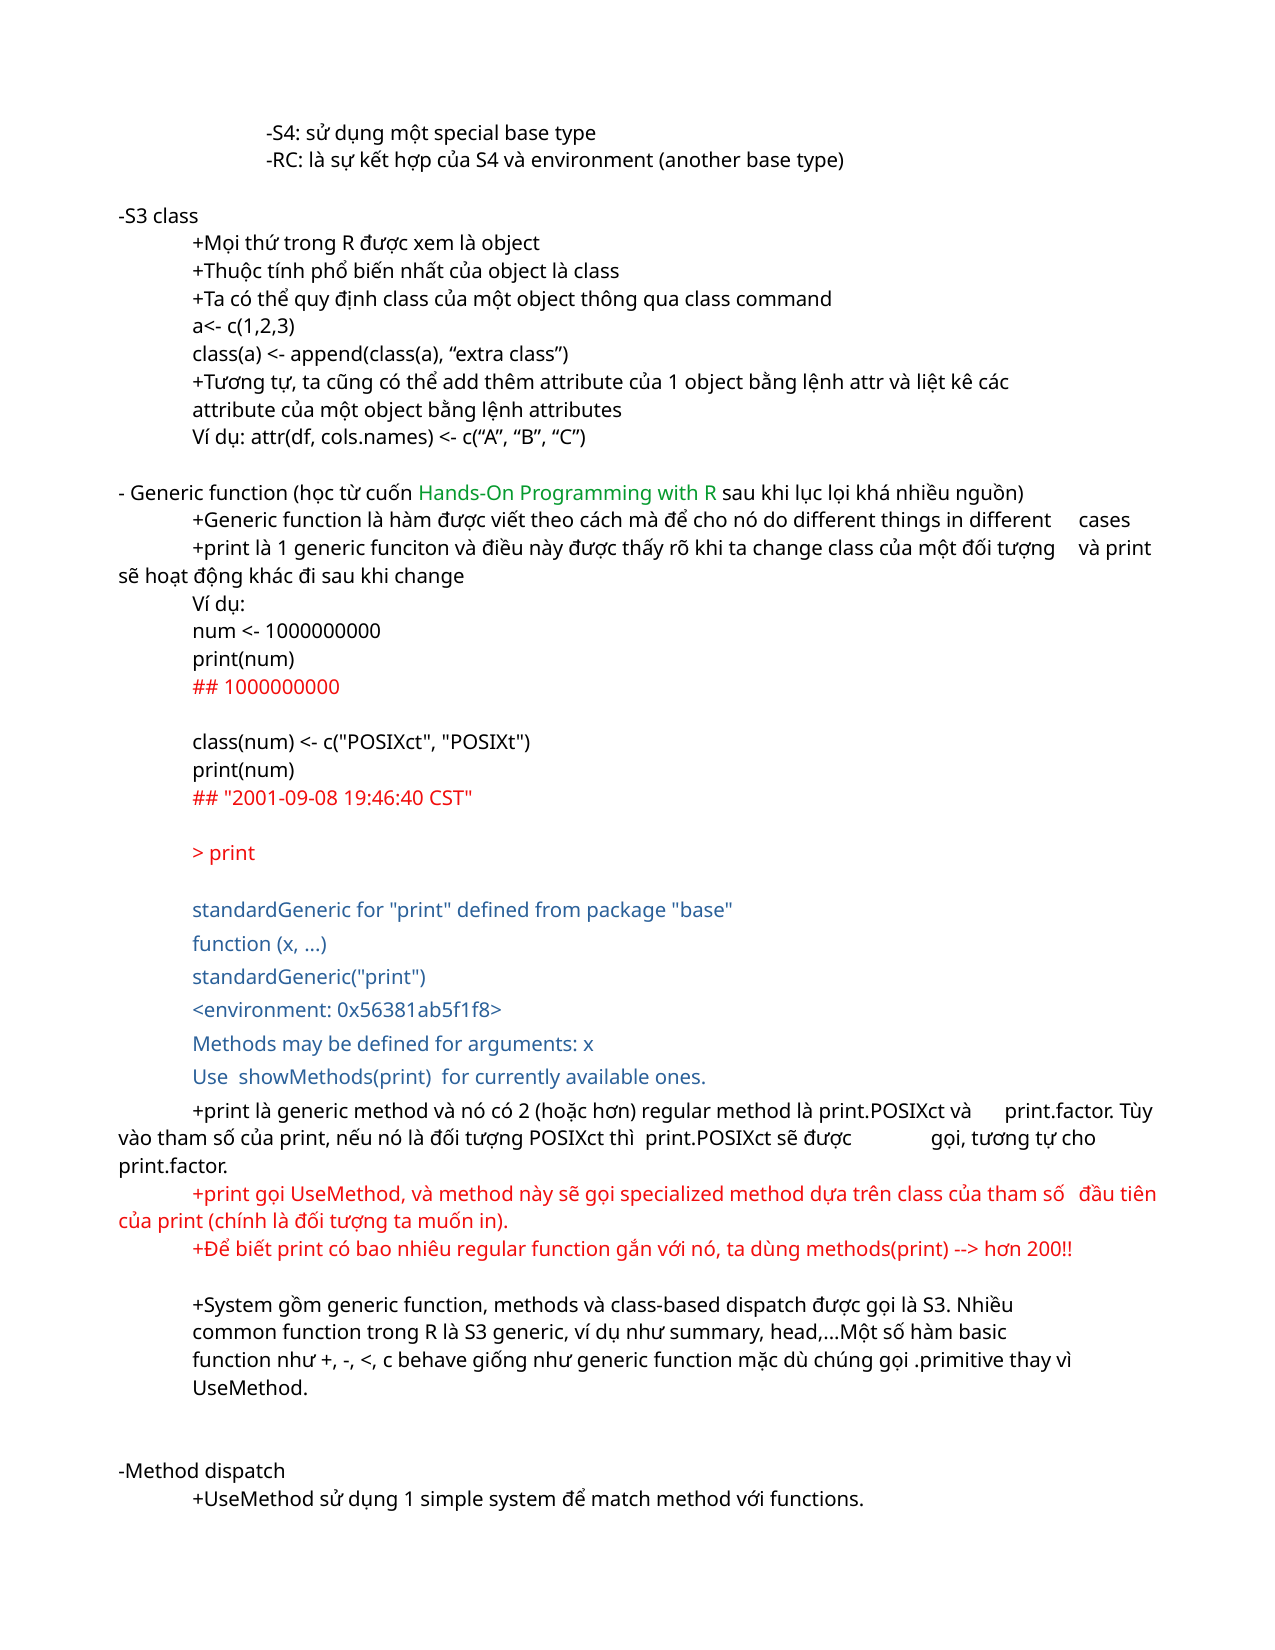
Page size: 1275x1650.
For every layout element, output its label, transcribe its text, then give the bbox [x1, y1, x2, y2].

text Methods may be defined for arguments: x [192, 1029, 1157, 1057]
text Use showMethods(print) for currently available ones. [192, 1063, 1157, 1091]
text Ví dụ: attr(df, cols.names) <- c(“A”, “B”, “C”) [118, 423, 1157, 451]
text -RC: là sự kết hợp của S4 và environment (another base type) [118, 146, 1157, 173]
text -Method dispatch [118, 1457, 1157, 1484]
text standardGeneric for "print" defined from package "base" [192, 896, 1157, 923]
text +print gọi UseMethod, và method này sẽ gọi specialized method dựa trên class của tham số đầu tiên của print (chính là đối tượng ta muốn in). [118, 1179, 1157, 1235]
text Ví dụ: [118, 589, 1157, 617]
text class(a) <- append(class(a), “extra class”) [118, 340, 1157, 367]
text +Để biết print có bao nhiêu regular function gắn với nó, ta dùng methods(print) --> hơn 200!! [118, 1235, 1157, 1263]
text ## 1000000000 [118, 672, 1157, 700]
text +Tương tự, ta cũng có thể add thêm attribute của 1 object bằng lệnh attr và liệt kê các attribute của một object bằng lệnh attributes [118, 367, 1157, 423]
text +Thuộc tính phổ biến nhất của object là class [118, 257, 1157, 284]
text +Ta có thể quy định class của một object thông qua class command [118, 284, 1157, 312]
text standardGeneric("print") [192, 963, 1157, 990]
text -S3 class [118, 201, 1157, 229]
text +UseMethod sử dụng 1 simple system để match method với functions. [118, 1484, 1157, 1512]
text class(num) <- c("POSIXct", "POSIXt") [118, 728, 1157, 755]
text +System gồm generic function, methods và class-based dispatch được gọi là S3. Nhiều common function trong R là S3 generic, ví dụ như summary, head,...Một số hàm basic function như +, -, <, c behave giống như generic function mặc dù chúng gọi .primitive thay vì UseMethod. [118, 1290, 1157, 1401]
text <environment: 0x56381ab5f1f8> [192, 996, 1157, 1024]
text +Generic function là hàm được viết theo cách mà để cho nó do different things in different cases [118, 506, 1157, 534]
text function (x, ...) [192, 929, 1157, 957]
text num <- 1000000000 [118, 617, 1157, 644]
text +print là 1 generic funciton và điều này được thấy rõ khi ta change class của một đối tượng và print sẽ hoạt động khác đi sau khi change [118, 534, 1157, 589]
text +print là generic method và nó có 2 (hoặc hơn) regular method là print.POSIXct và print.factor. Tùy vào tham số của print, nếu nó là đối tượng POSIXct thì print.POSIXct sẽ được gọi, tương tự cho print.factor. [118, 1096, 1157, 1179]
text +Mọi thứ trong R được xem là object [118, 229, 1157, 257]
text - Generic function (học từ cuốn Hands-On Programming with R sau khi lục lọi khá nhiều nguồn) [118, 478, 1157, 506]
text -S4: sử dụng một special base type [118, 118, 1157, 146]
text a<- c(1,2,3) [118, 312, 1157, 340]
text print(num) [118, 755, 1157, 783]
text > print [118, 838, 1157, 866]
text ## "2001-09-08 19:46:40 CST" [118, 783, 1157, 811]
text print(num) [118, 644, 1157, 672]
